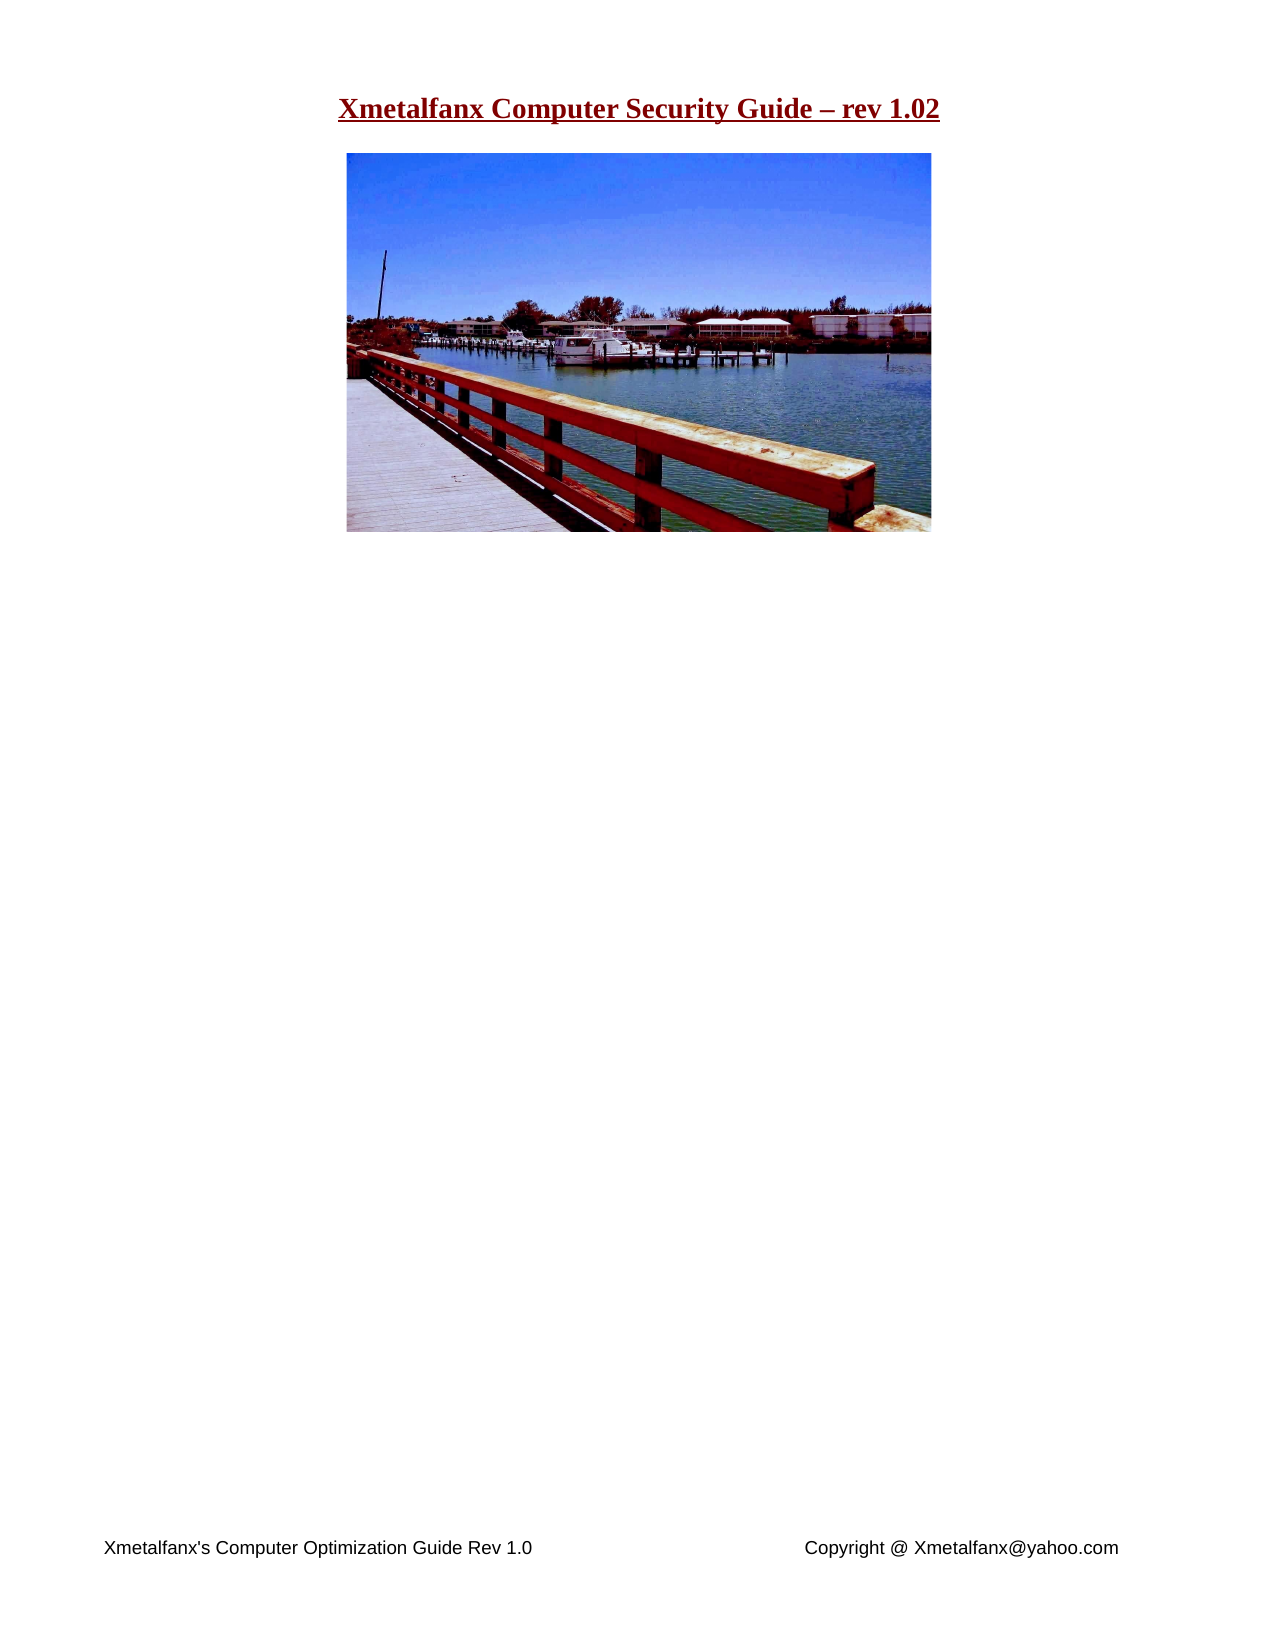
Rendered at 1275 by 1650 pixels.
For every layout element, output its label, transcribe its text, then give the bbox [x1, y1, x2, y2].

text Xmetalfanx Computer Security Guide – rev 1.02 [103, 91, 1174, 125]
picture [346, 153, 932, 532]
